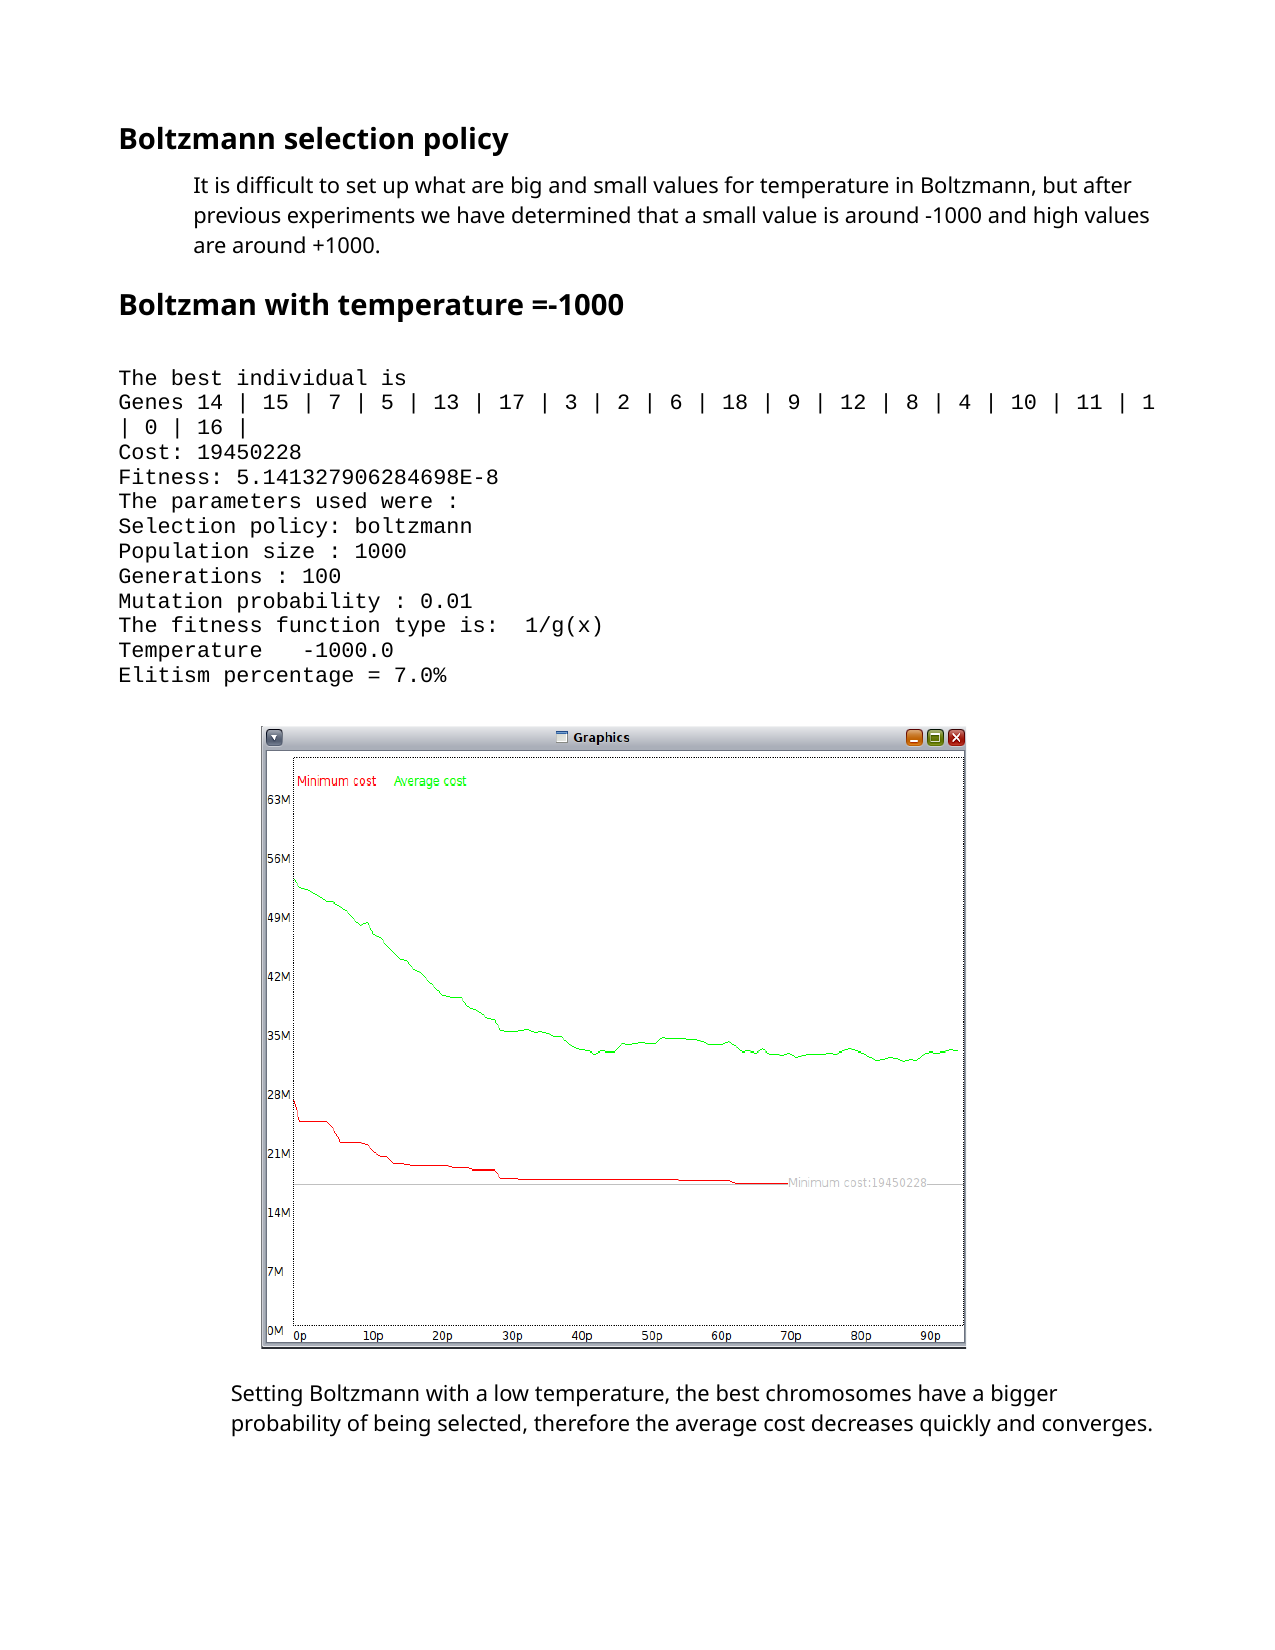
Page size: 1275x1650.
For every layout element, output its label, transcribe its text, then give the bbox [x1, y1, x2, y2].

subtitle Boltzmann selection policy [118, 118, 1157, 158]
text The best individual is [118, 367, 1157, 391]
text Generations : 100 [118, 565, 1157, 590]
text Selection policy: boltzmann [118, 515, 1157, 540]
text The fitness function type is: 1/g(x) [118, 614, 1157, 639]
text Cost: 19450228 [118, 441, 1157, 466]
text Genes 14 | 15 | 7 | 5 | 13 | 17 | 3 | 2 | 6 | 18 | 9 | 12 | 8 | 4 | 10 | 11 | 1 | 0 | 16 | [118, 391, 1157, 441]
list It is difficult to set up what are big and small values for temperature in Boltzmann, but after previous experiments we have determined that a small value is around -1000 and high values are around +1000. [156, 170, 1157, 260]
text Population size : 1000 [118, 540, 1157, 565]
text Temperature -1000.0 [118, 639, 1157, 664]
text The parameters used were : [118, 491, 1157, 515]
text Fitness: 5.141327906284698E-8 [118, 466, 1157, 491]
list Setting Boltzmann with a low temperature, the best chromosomes have a bigger probability of being selected, therefore the average cost decreases quickly and converges. [193, 1378, 1157, 1437]
picture [261, 726, 967, 1349]
text Elitism percentage = 7.0% [118, 664, 1157, 689]
subtitle Boltzman with temperature =-1000 [118, 285, 1157, 324]
text Mutation probability : 0.01 [118, 590, 1157, 614]
